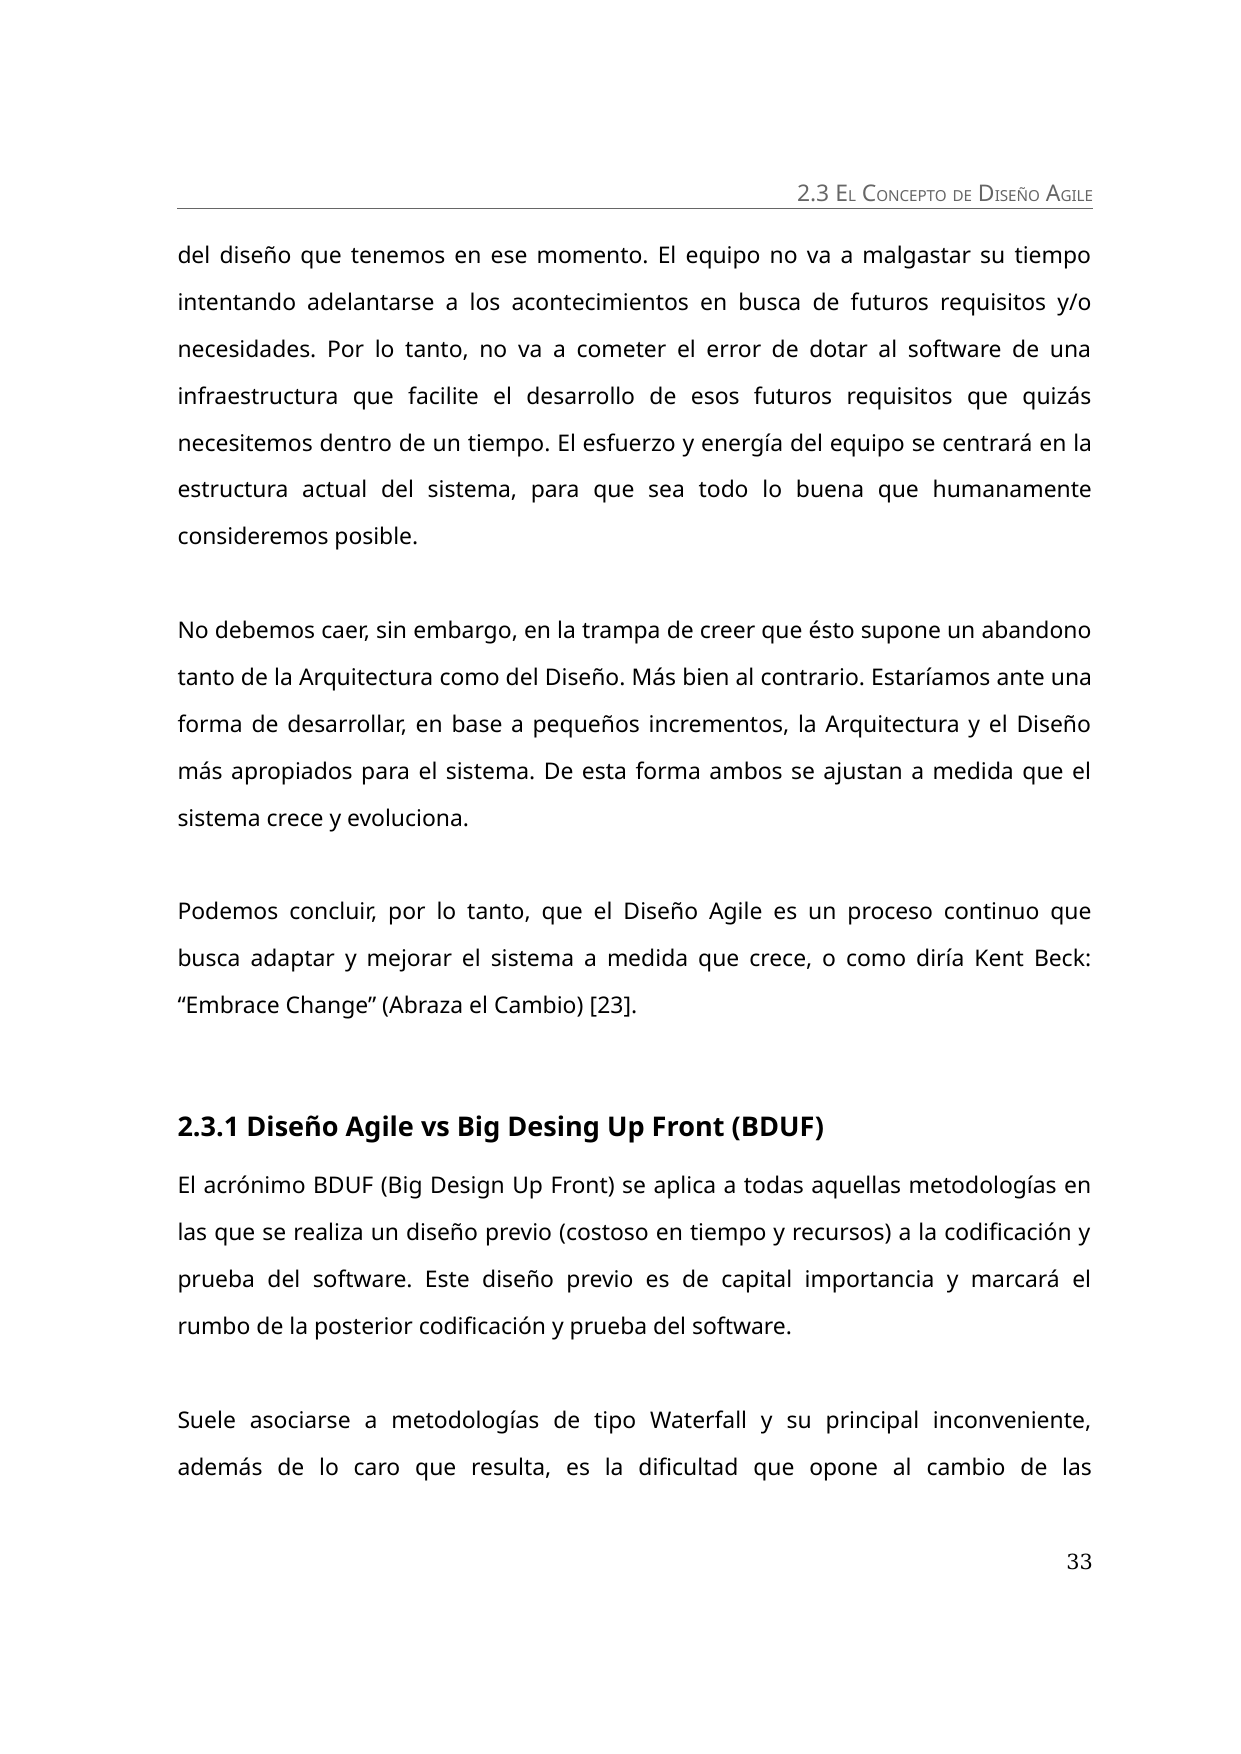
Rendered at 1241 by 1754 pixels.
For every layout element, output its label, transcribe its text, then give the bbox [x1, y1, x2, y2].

text No debemos caer, sin embargo, en la trampa de creer que ésto supone un abandono tanto de la Arquitectura como del Diseño. Más bien al contrario. Estaríamos ante una forma de desarrollar, en base a pequeños incrementos, la Arquitectura y el Diseño más apropiados para el sistema. De esta forma ambos se ajustan a medida que el sistema crece y evoluciona. [177, 614, 1093, 833]
text Suele asociarse a metodologías de tipo Waterfall y su principal inconveniente, además de lo caro que resulta, es la dificultad que opone al cambio de las [177, 1403, 1093, 1482]
subtitle Diseño Agile vs Big Desing Up Front (BDUF) [177, 1107, 1093, 1144]
text Podemos concluir, por lo tanto, que el Diseño Agile es un proceso continuo que busca adaptar y mejorar el sistema a medida que crece, o como diría Kent Beck: “Embrace Change” (Abraza el Cambio) [23]. [177, 895, 1093, 1020]
text del diseño que tenemos en ese momento. El equipo no va a malgastar su tiempo intentando adelantarse a los acontecimientos en busca de futuros requisitos y/o necesidades. Por lo tanto, no va a cometer el error de dotar al software de una infraestructura que facilite el desarrollo de esos futuros requisitos que quizás necesitemos dentro de un tiempo. El esfuerzo y energía del equipo se centrará en la estructura actual del sistema, para que sea todo lo buena que humanamente consideremos posible. [177, 239, 1093, 551]
text El acrónimo BDUF (Big Design Up Front) se aplica a todas aquellas metodologías en las que se realiza un diseño previo (costoso en tiempo y recursos) a la codificación y prueba del software. Este diseño previo es de capital importancia y marcará el rumbo de la posterior codificación y prueba del software. [177, 1169, 1093, 1341]
